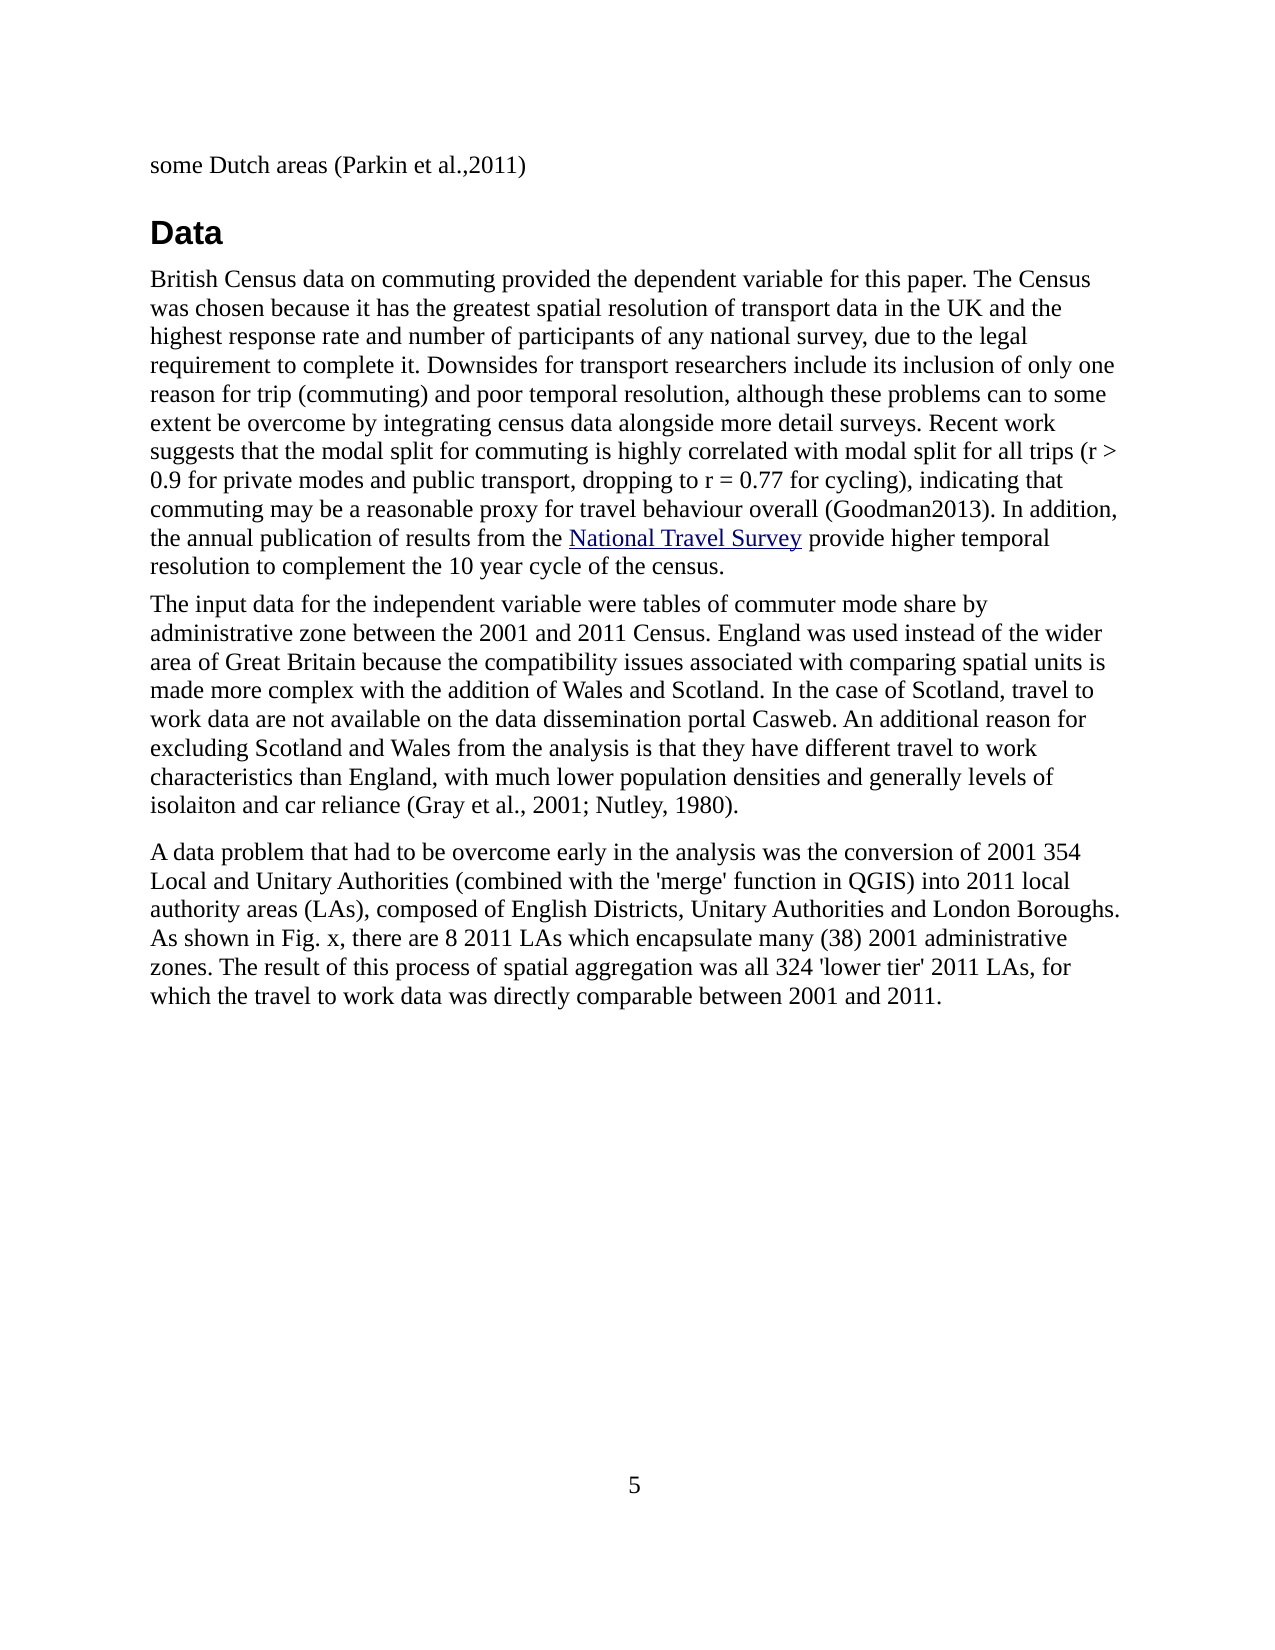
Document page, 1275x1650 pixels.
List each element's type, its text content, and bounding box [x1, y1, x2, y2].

subtitle Data [150, 213, 1125, 251]
text some Dutch areas (Parkin et al.,2011) [150, 150, 1125, 179]
text The input data for the independent variable were tables of commuter mode share by administrative zone between the 2001 and 2011 Census. England was used instead of the wider area of Great Britain because the compatibility issues associated with comparing spatial units is made more complex with the addition of Wales and Scotland. In the case of Scotland, travel to work data are not available on the data dissemination portal Casweb. An additional reason for excluding Scotland and Wales from the analysis is that they have different travel to work characteristics than England, with much lower population densities and generally levels of isolaiton and car reliance (Gray et al., 2001; Nutley, 1980). [150, 589, 1125, 819]
text A data problem that had to be overcome early in the analysis was the conversion of 2001 354 Local and Unitary Authorities (combined with the 'merge' function in QGIS) into 2011 local authority areas (LAs), composed of English Districts, Unitary Authorities and London Boroughs. As shown in Fig. x, there are 8 2011 LAs which encapsulate many (38) 2001 administrative zones. The result of this process of spatial aggregation was all 324 'lower tier' 2011 LAs, for which the travel to work data was directly comparable between 2001 and 2011. [150, 837, 1125, 1009]
text British Census data on commuting provided the dependent variable for this paper. The Census was chosen because it has the greatest spatial resolution of transport data in the UK and the highest response rate and number of participants of any national survey, due to the legal requirement to complete it. Downsides for transport researchers include its inclusion of only one reason for trip (commuting) and poor temporal resolution, although these problems can to some extent be overcome by integrating census data alongside more detail surveys. Recent work suggests that the modal split for commuting is highly correlated with modal split for all trips (r > 0.9 for private modes and public transport, dropping to r = 0.77 for cycling), indicating that commuting may be a reasonable proxy for travel behaviour overall (Goodman2013). In addition, the annual publication of results from the National Travel Survey provide higher temporal resolution to complement the 10 year cycle of the census. [150, 264, 1125, 580]
